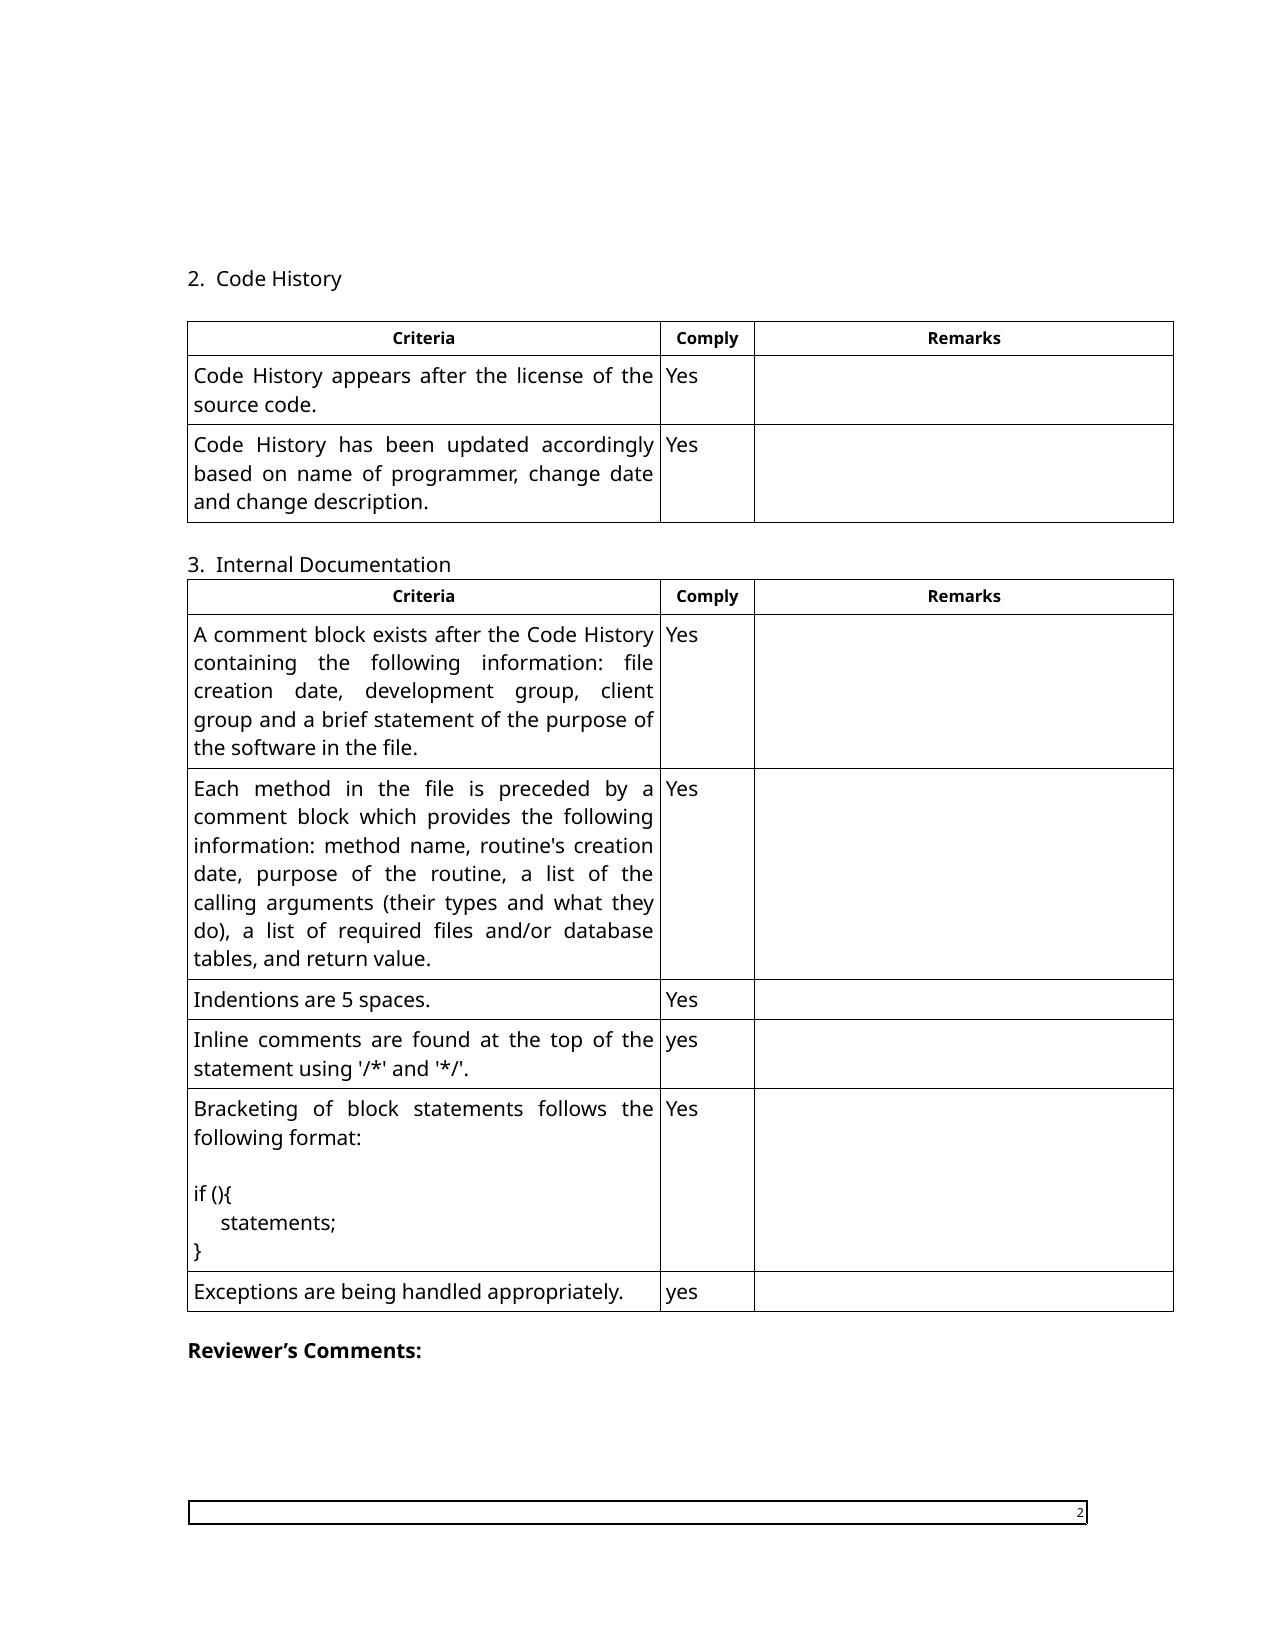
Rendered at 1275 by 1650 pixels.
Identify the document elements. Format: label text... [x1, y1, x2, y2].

table_cell [755, 1272, 1173, 1311]
table_cell Exceptions are being handled appropriately. [188, 1272, 660, 1311]
table_cell Yes [661, 425, 754, 521]
table_header Criteria [188, 580, 660, 613]
subtitle Reviewer’s Comments: [187, 1337, 1087, 1393]
table_cell Code History appears after the license of the source code. [188, 356, 660, 424]
table_cell Bracketing of block statements follows the following format: if (){ statements; } [188, 1089, 660, 1271]
table_header Comply [661, 580, 754, 613]
table_cell [755, 615, 1173, 768]
table_header Remarks [755, 322, 1173, 355]
text 2. Code History [187, 264, 1087, 292]
text 3. Internal Documentation [187, 550, 1087, 579]
table_cell Indentions are 5 spaces. [188, 980, 660, 1019]
table_cell [755, 425, 1173, 521]
table_cell Yes [661, 1089, 754, 1271]
table_cell Yes [661, 980, 754, 1019]
table_cell Yes [661, 356, 754, 424]
table_header Comply [661, 322, 754, 355]
table_header Remarks [755, 580, 1173, 613]
table_header Criteria [188, 322, 660, 355]
table_cell Code History has been updated accordingly based on name of programmer, change date and change description. [188, 425, 660, 521]
table_cell [755, 980, 1173, 1019]
table_cell [755, 1020, 1173, 1088]
table_cell yes [661, 1272, 754, 1311]
table_cell Yes [661, 769, 754, 979]
table_cell [755, 769, 1173, 979]
table_cell Each method in the file is preceded by a comment block which provides the following information: method name, routine's creation date, purpose of the routine, a list of the calling arguments (their types and what they do), a list of required files and/or database tables, and return value. [188, 769, 660, 979]
table_cell A comment block exists after the Code History containing the following information: file creation date, development group, client group and a brief statement of the purpose of the software in the file. [188, 615, 660, 768]
table_cell Yes [661, 615, 754, 768]
table_cell [755, 1089, 1173, 1271]
table_cell yes [661, 1020, 754, 1088]
table_cell Inline comments are found at the top of the statement using '/*' and '*/'. [188, 1020, 660, 1088]
table_cell [755, 356, 1173, 424]
